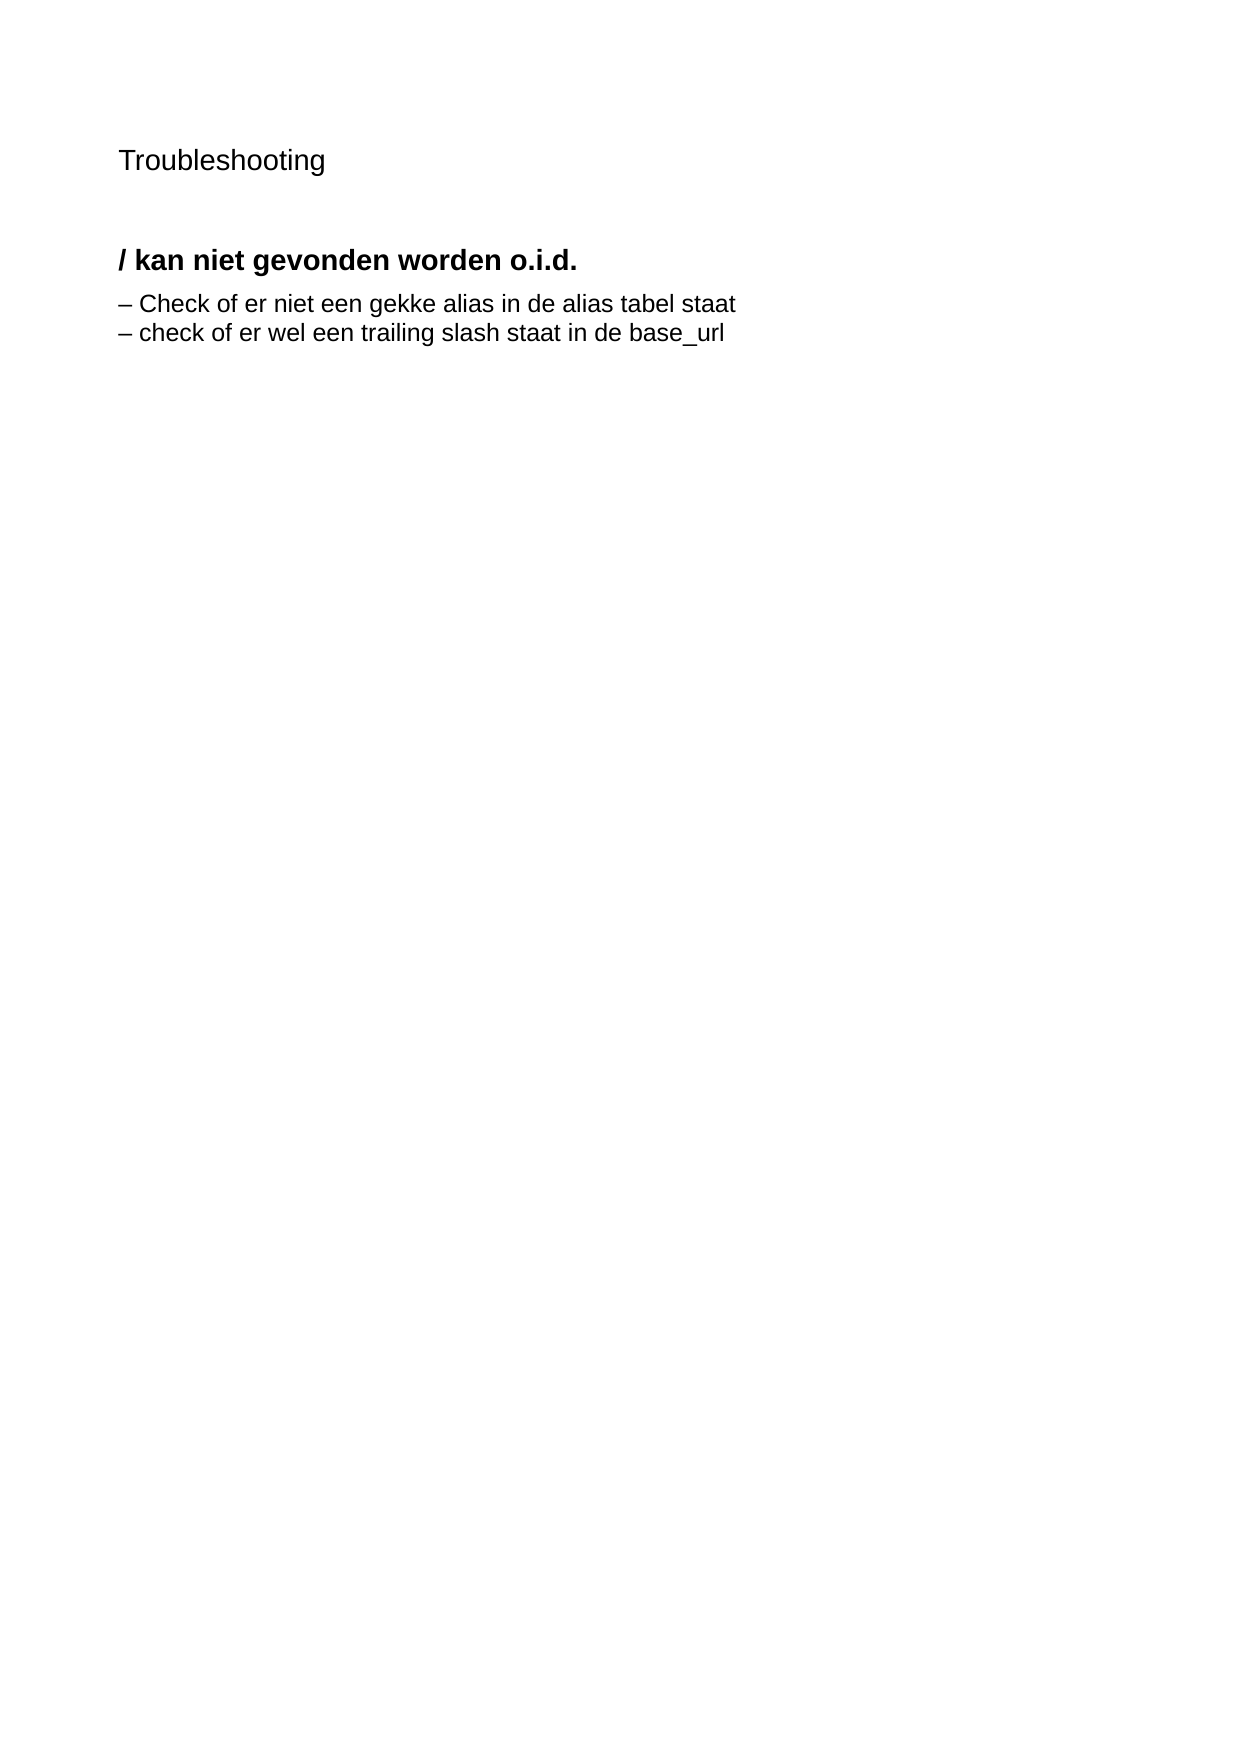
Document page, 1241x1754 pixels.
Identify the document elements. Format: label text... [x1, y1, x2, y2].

subtitle Troubleshooting [118, 143, 1122, 177]
text – Check of er niet een gekke alias in de alias tabel staat [118, 289, 1122, 318]
text – check of er wel een trailing slash staat in de base_url [118, 318, 1122, 346]
subtitle / kan niet gevonden worden o.i.d. [118, 243, 1122, 276]
